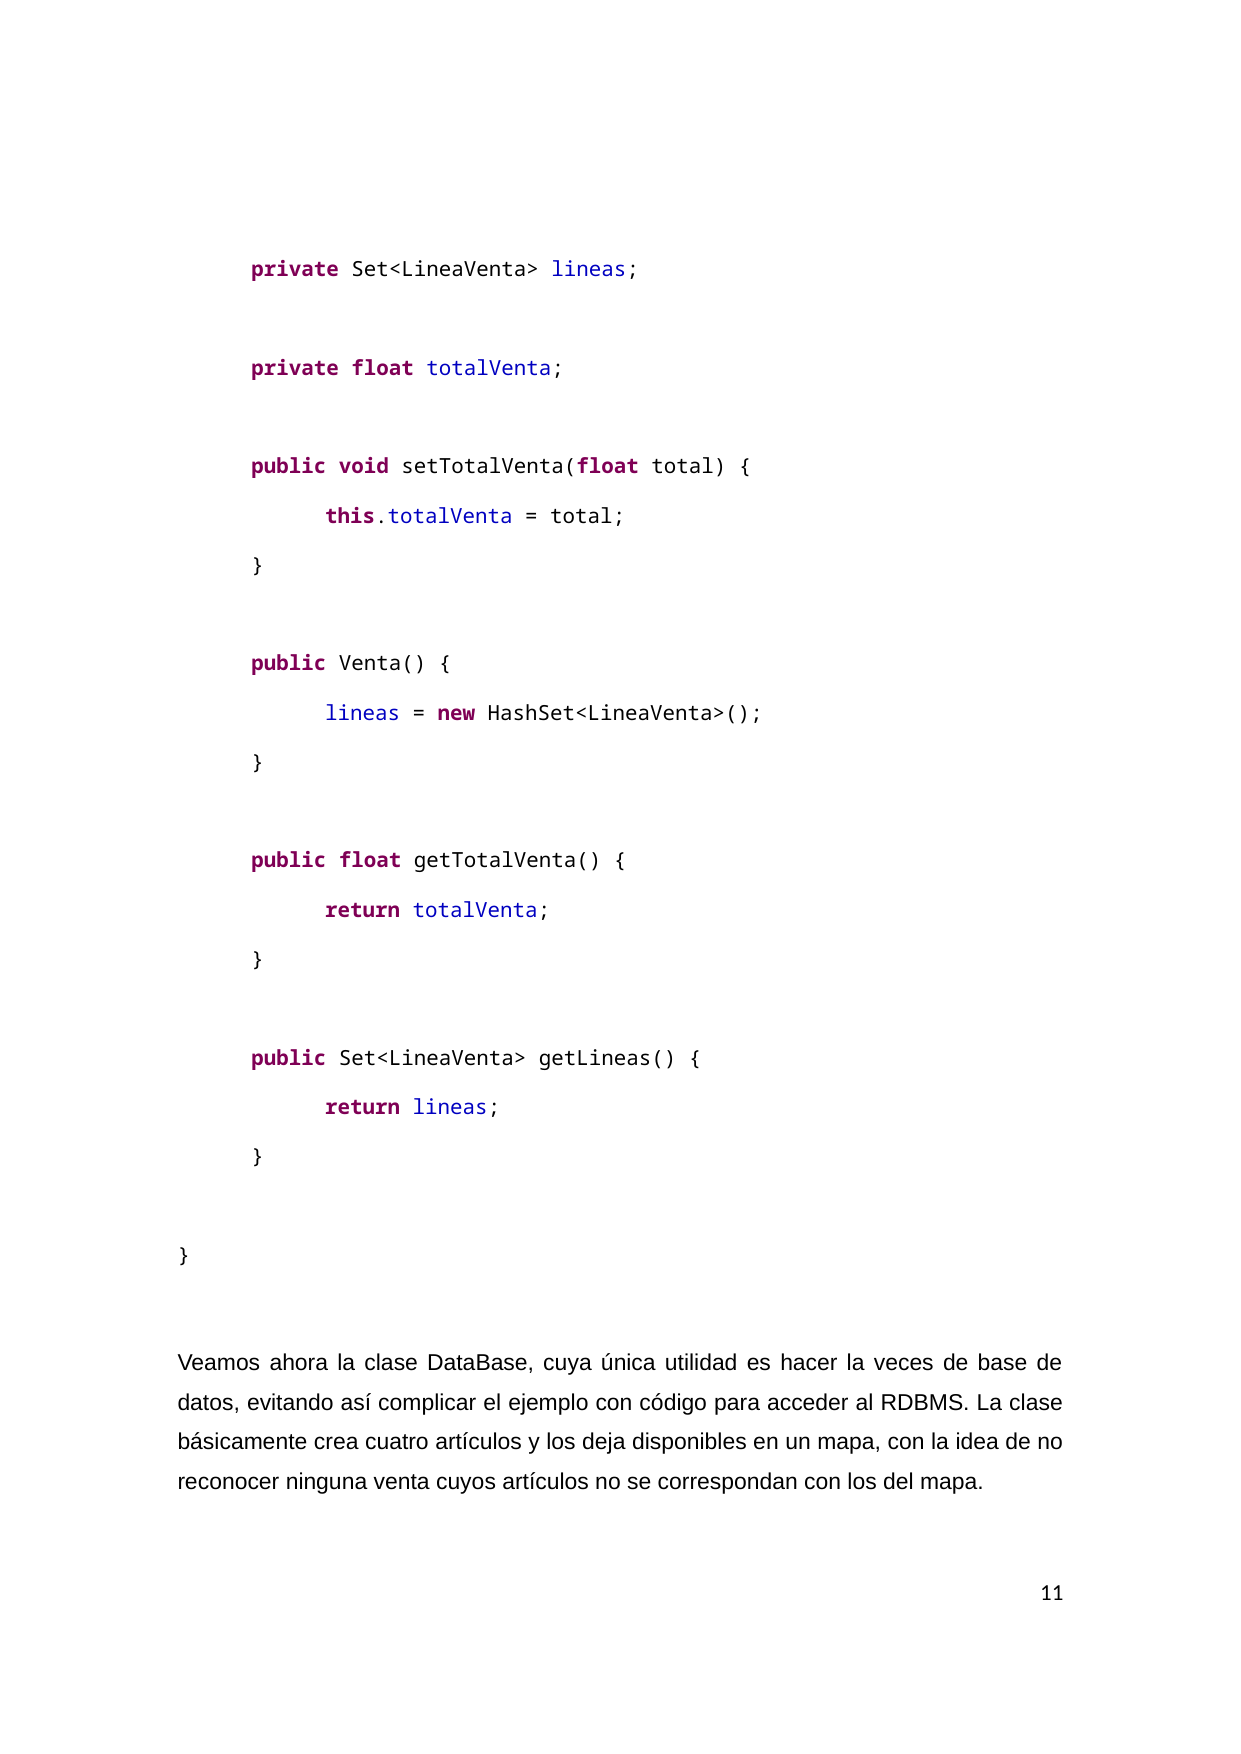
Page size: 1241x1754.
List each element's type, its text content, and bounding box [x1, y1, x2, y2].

text private float totalVenta; [177, 353, 1063, 381]
text } [177, 550, 1063, 578]
text public void setTotalVenta(float total) { [177, 451, 1063, 480]
text return totalVenta; [177, 895, 1063, 923]
text Veamos ahora la clase DataBase, cuya única utilidad es hacer la veces de base de datos, evitando así complicar el ejemplo con código para acceder al RDBMS. La clase básicamente crea cuatro artículos y los deja disponibles en un mapa, con la idea de no reconocer ninguna venta cuyos artículos no se correspondan con los del mapa. [177, 1349, 1063, 1494]
text public float getTotalVenta() { [177, 846, 1063, 874]
text lineas = new HashSet<LineaVenta>(); [177, 698, 1063, 726]
text private Set<LineaVenta> lineas; [177, 254, 1063, 283]
text public Set<LineaVenta> getLineas() { [177, 1043, 1063, 1071]
text } [177, 1240, 1063, 1268]
text } [177, 747, 1063, 776]
text } [177, 1141, 1063, 1170]
text this.totalVenta = total; [177, 501, 1063, 529]
text } [177, 944, 1063, 973]
text public Venta() { [177, 648, 1063, 677]
text return lineas; [177, 1092, 1063, 1120]
